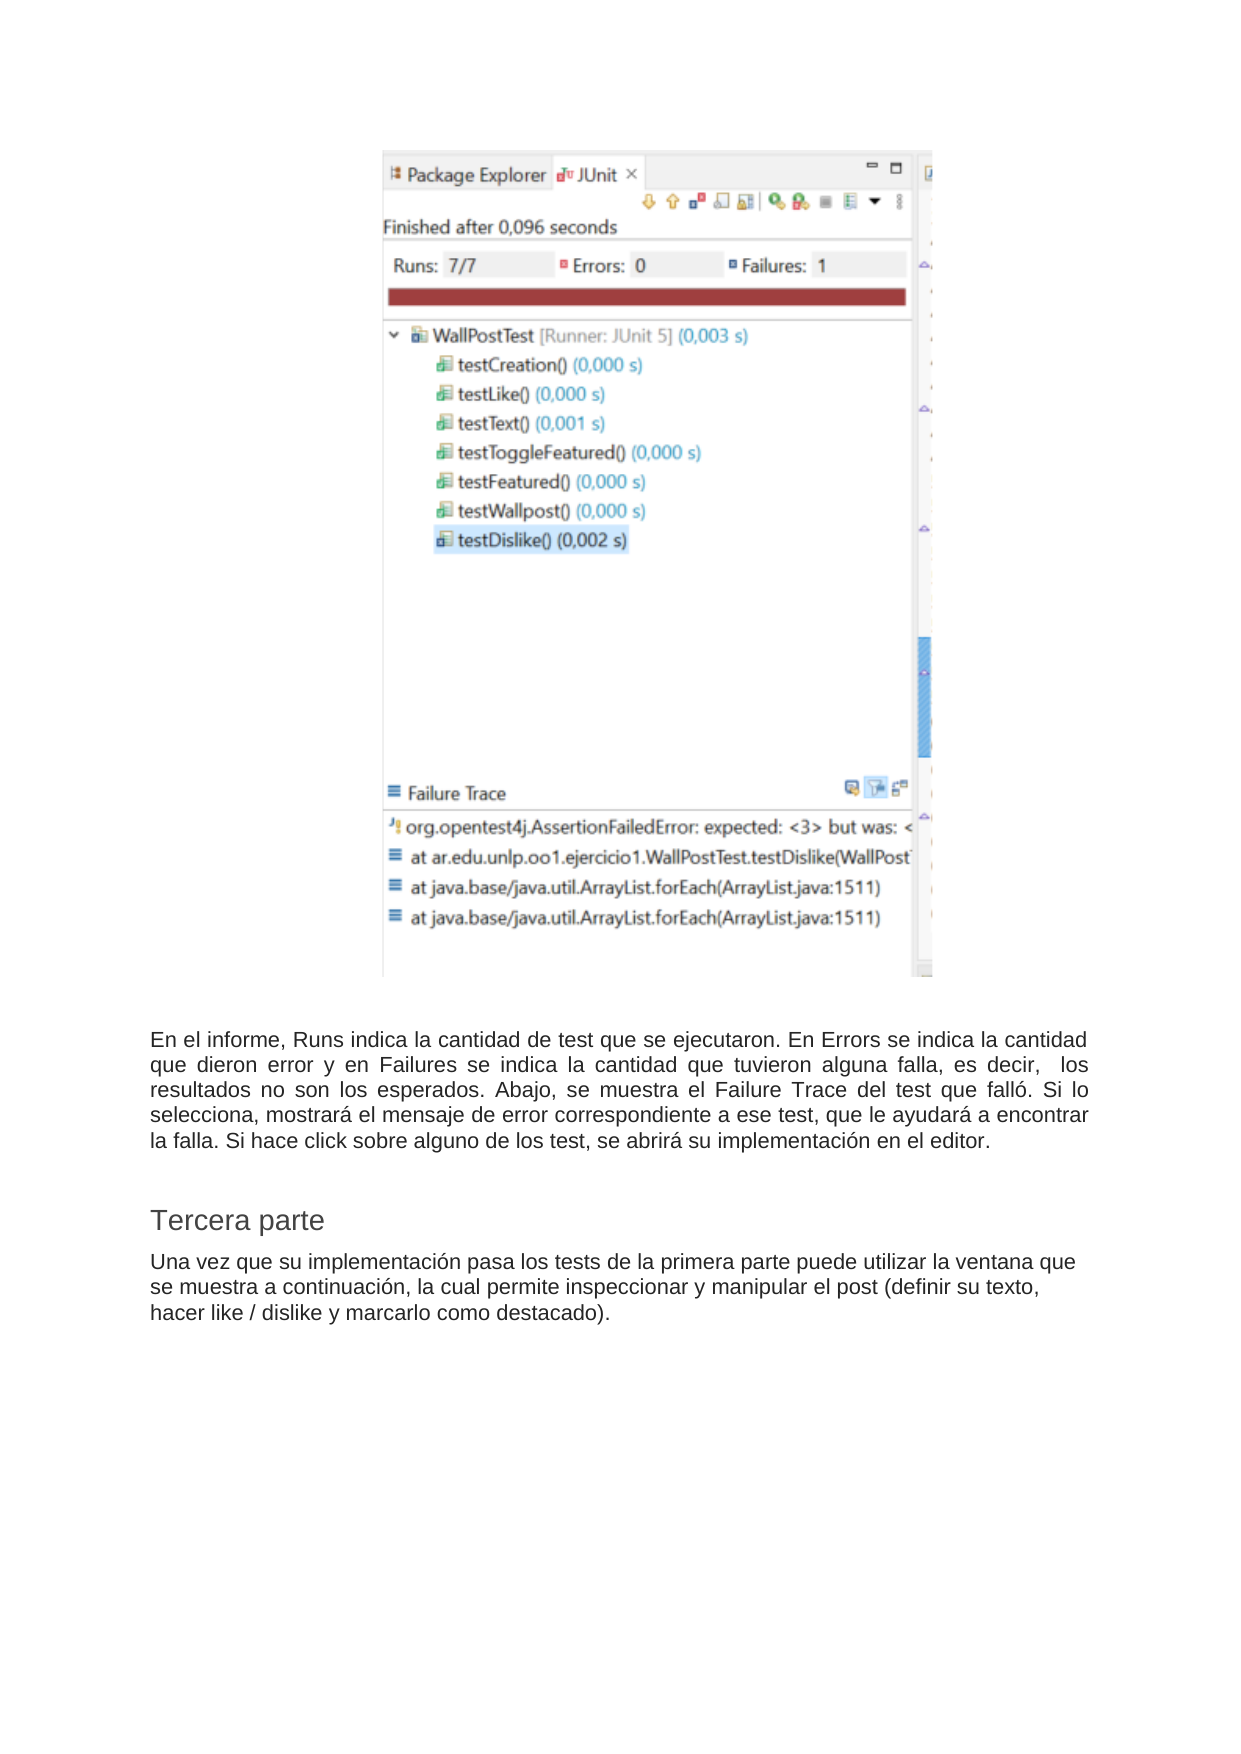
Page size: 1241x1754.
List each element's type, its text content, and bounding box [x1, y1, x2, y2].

text En el informe, Runs indica la cantidad de test que se ejecutaron. En Errors se indica la cantidad que dieron error y en Failures se indica la cantidad que tuvieron alguna falla, es decir, los resultados no son los esperados. Abajo, se muestra el Failure Trace del test que falló. Si lo selecciona, mostrará el mensaje de error correspondiente a ese test, que le ayudará a encontrar la falla. Si hace click sobre alguno de los test, se abrirá su implementación en el editor. [150, 1027, 1090, 1153]
picture [382, 150, 933, 977]
text Una vez que su implementación pasa los tests de la primera parte puede utilizar la ventana que se muestra a continuación, la cual permite inspeccionar y manipular el post (definir su texto, hacer like / dislike y marcarlo como destacado). [150, 1249, 1090, 1325]
subtitle Tercera parte [150, 1203, 1090, 1237]
